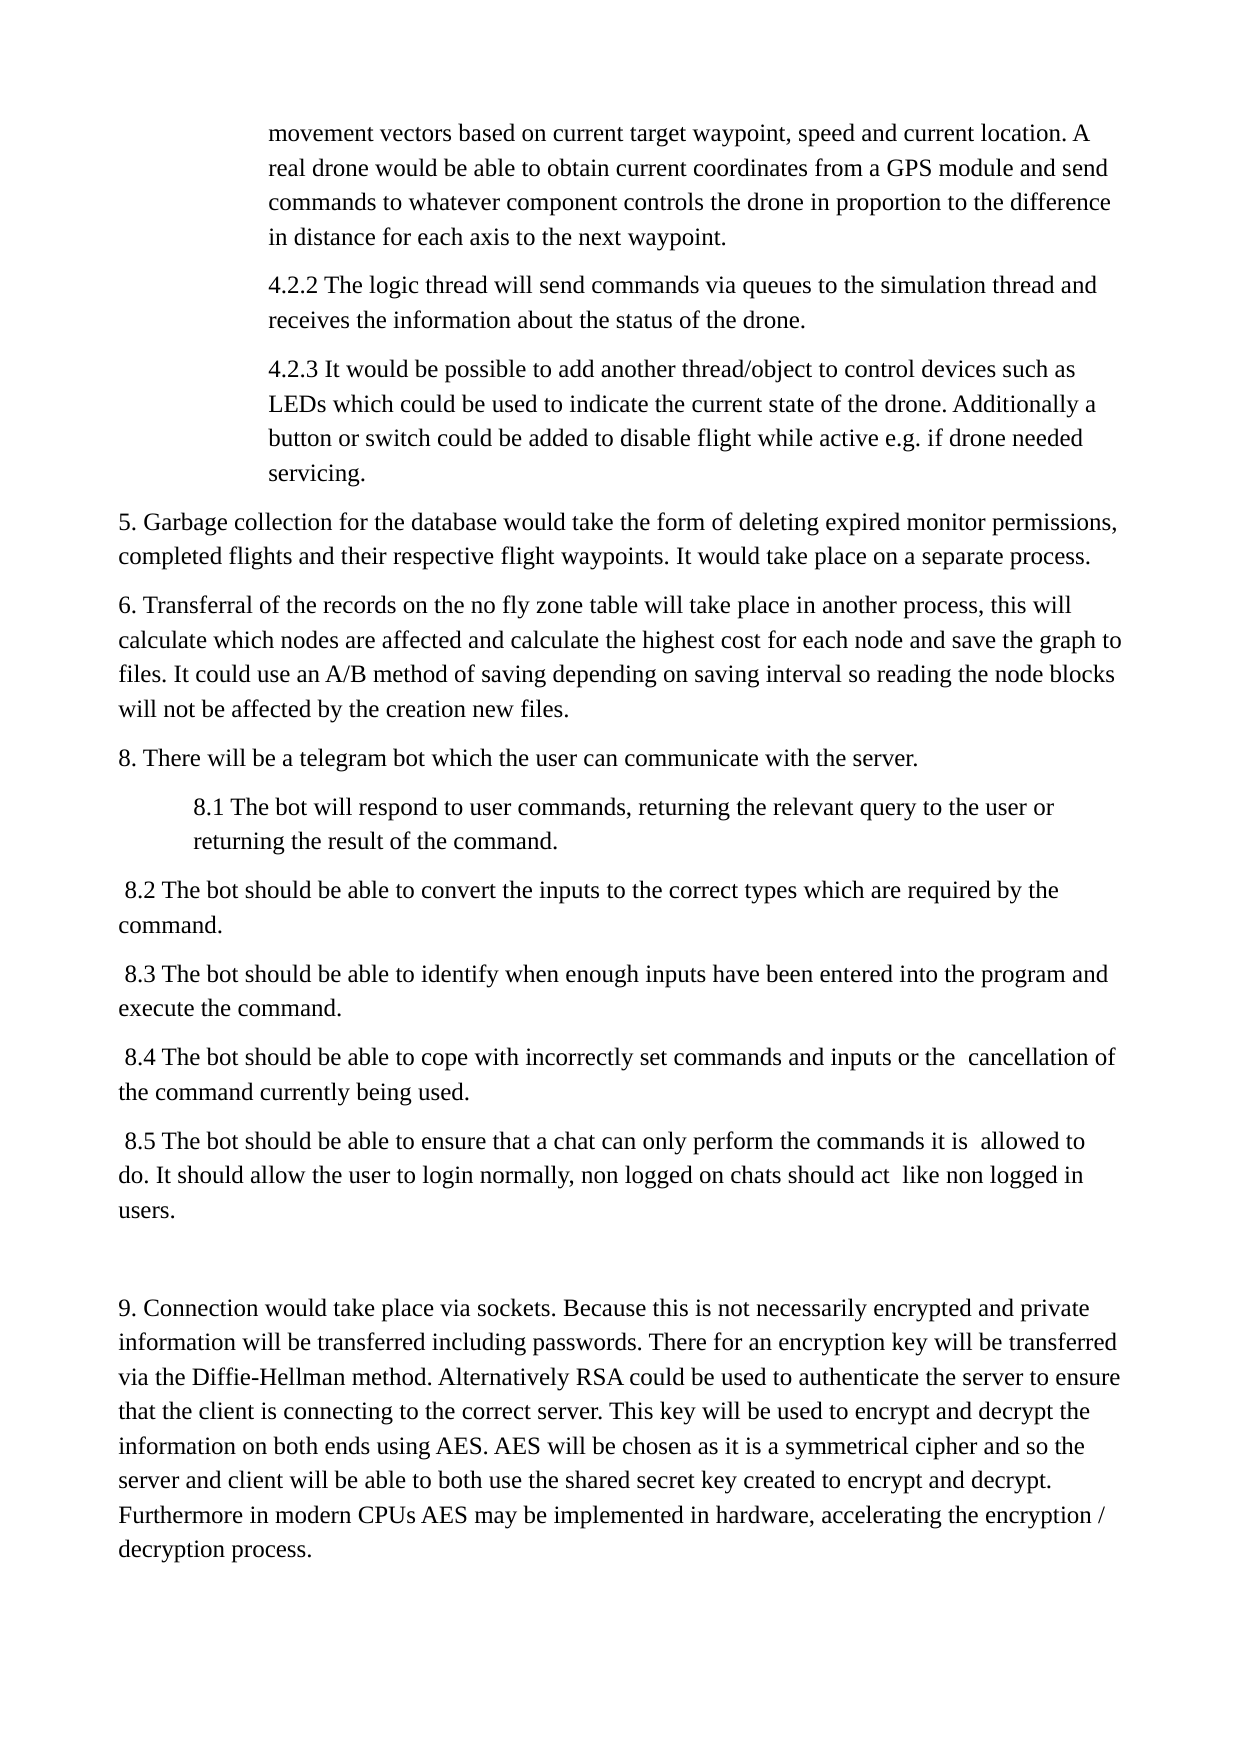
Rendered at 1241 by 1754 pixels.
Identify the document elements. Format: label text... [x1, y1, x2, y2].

text 8.3 The bot should be able to identify when enough inputs have been entered into the program and execute the command. [118, 959, 1122, 1022]
text 8.4 The bot should be able to cope with incorrectly set commands and inputs or the cancellation of the command currently being used. [118, 1042, 1122, 1106]
text 4.2.3 It would be possible to add another thread/object to control devices such as LEDs which could be used to indicate the current state of the drone. Additionally a button or switch could be added to disable flight while active e.g. if drone needed servicing. [268, 354, 1122, 486]
text 8.2 The bot should be able to convert the inputs to the correct types which are required by the command. [118, 875, 1122, 938]
text movement vectors based on current target waypoint, speed and current location. A real drone would be able to obtain current coordinates from a GPS module and send commands to whatever component controls the drone in proportion to the difference in distance for each axis to the next waypoint. [268, 118, 1122, 250]
text 8. There will be a telegram bot which the user can communicate with the server. [118, 743, 1122, 771]
text 4.2.2 The logic thread will send commands via queues to the simulation thread and receives the information about the status of the drone. [268, 271, 1122, 334]
text 5. Garbage collection for the database would take the form of deleting expired monitor permissions, completed flights and their respective flight waypoints. It would take place on a separate process. [118, 507, 1122, 570]
text 8.5 The bot should be able to ensure that a chat can only perform the commands it is allowed to do. It should allow the user to login normally, non logged on chats should act like non logged in users. [118, 1126, 1122, 1224]
text 9. Connection would take place via sockets. Because this is not necessarily encrypted and private information will be transferred including passwords. There for an encryption key will be transferred via the Diffie-Hellman method. Alternatively RSA could be used to authenticate the server to ensure that the client is connecting to the correct server. This key will be used to encrypt and decrypt the information on both ends using AES. AES will be chosen as it is a symmetrical cipher and so the server and client will be able to both use the shared secret key created to encrypt and decrypt. Furthermore in modern CPUs AES may be implemented in hardware, accelerating the encryption / decryption process. [118, 1293, 1122, 1563]
text 8.1 The bot will respond to user commands, returning the relevant query to the user or returning the result of the command. [193, 792, 1122, 855]
text 6. Transferral of the records on the no fly zone table will take place in another process, this will calculate which nodes are affected and calculate the highest cost for each node and save the graph to files. It could use an A/B method of saving depending on saving interval so reading the node blocks will not be affected by the creation new files. [118, 590, 1122, 722]
